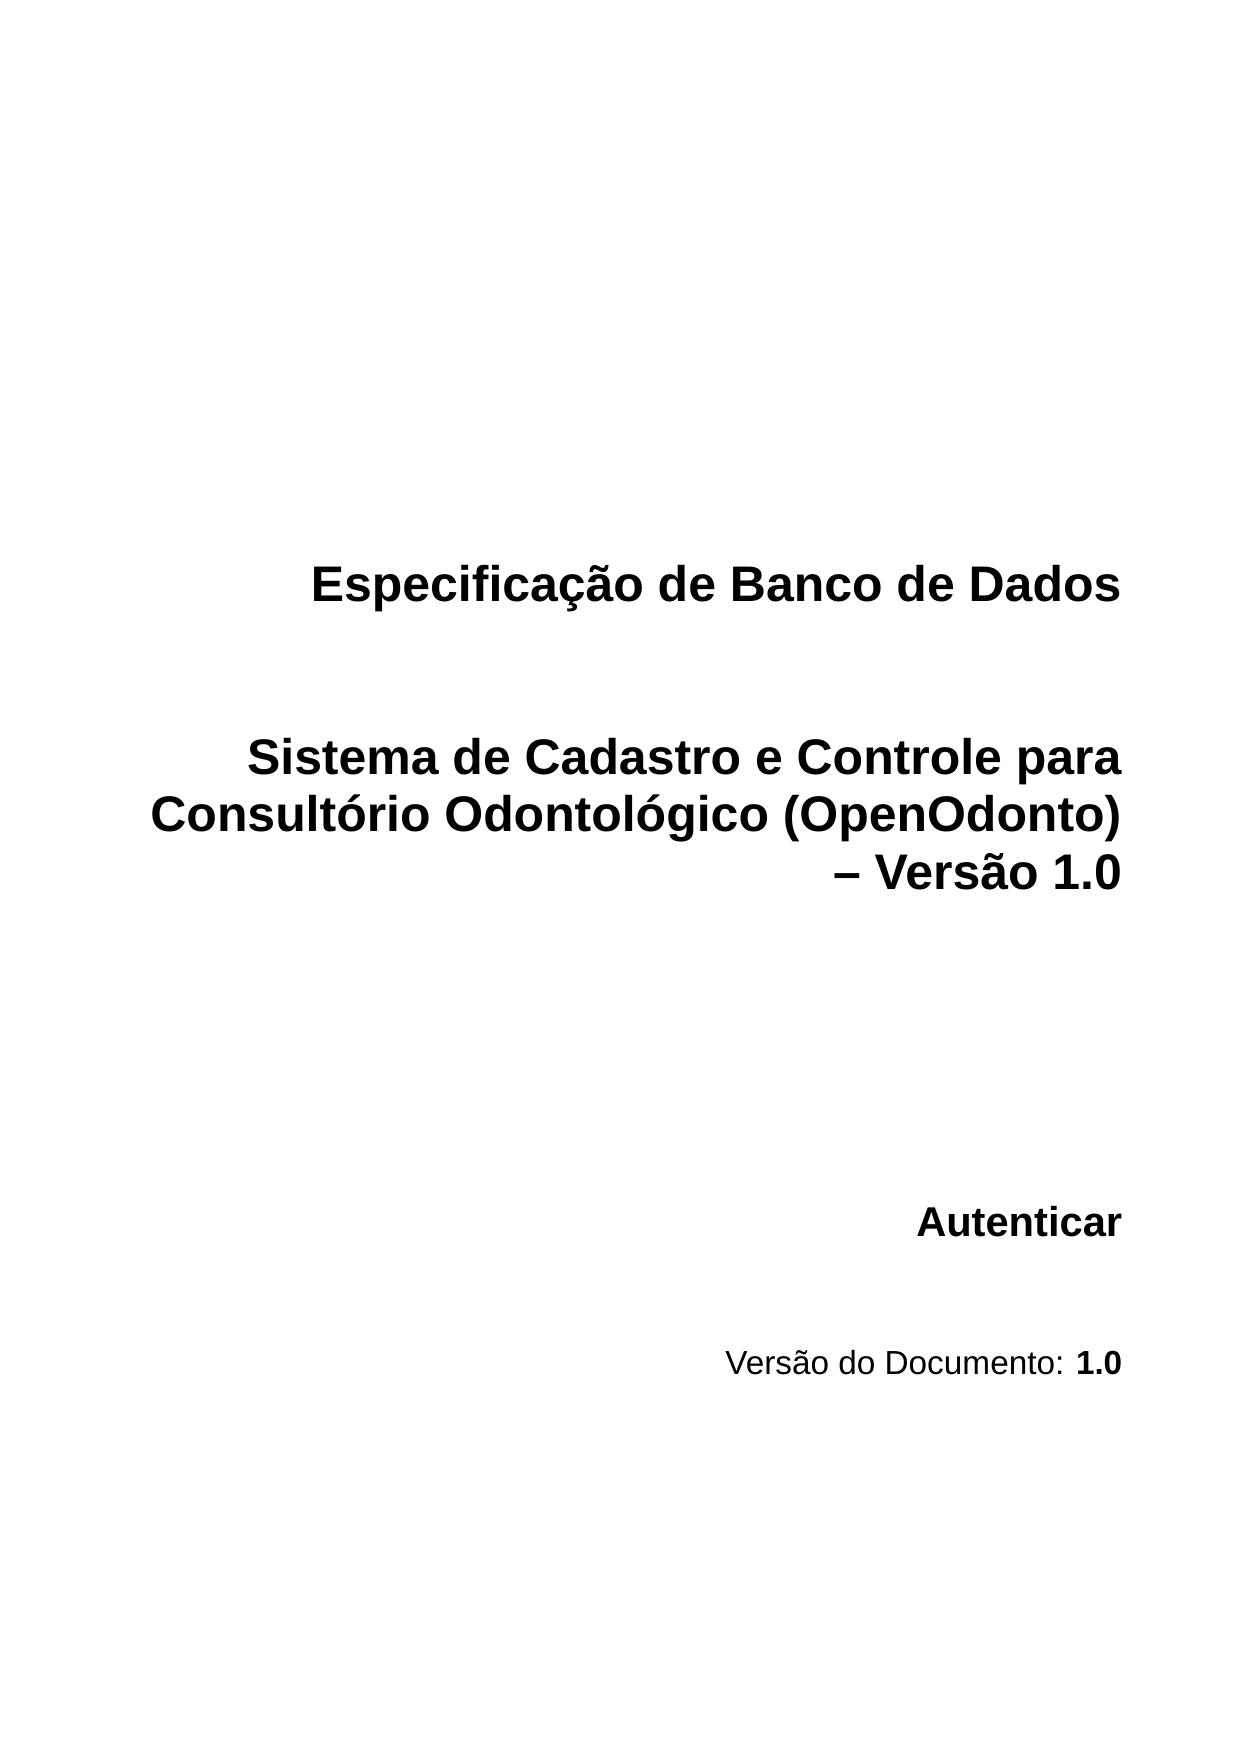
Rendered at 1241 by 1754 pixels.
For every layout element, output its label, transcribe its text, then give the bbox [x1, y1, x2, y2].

text Sistema de Cadastro e Controle para Consultório Odontológico (OpenOdonto) – Versão 1.0 [118, 727, 1122, 899]
text Especificação de Banco de Dados [118, 554, 1122, 612]
text Autenticar [118, 1197, 1122, 1245]
text Versão do Documento: 1.0 [118, 1343, 1122, 1381]
